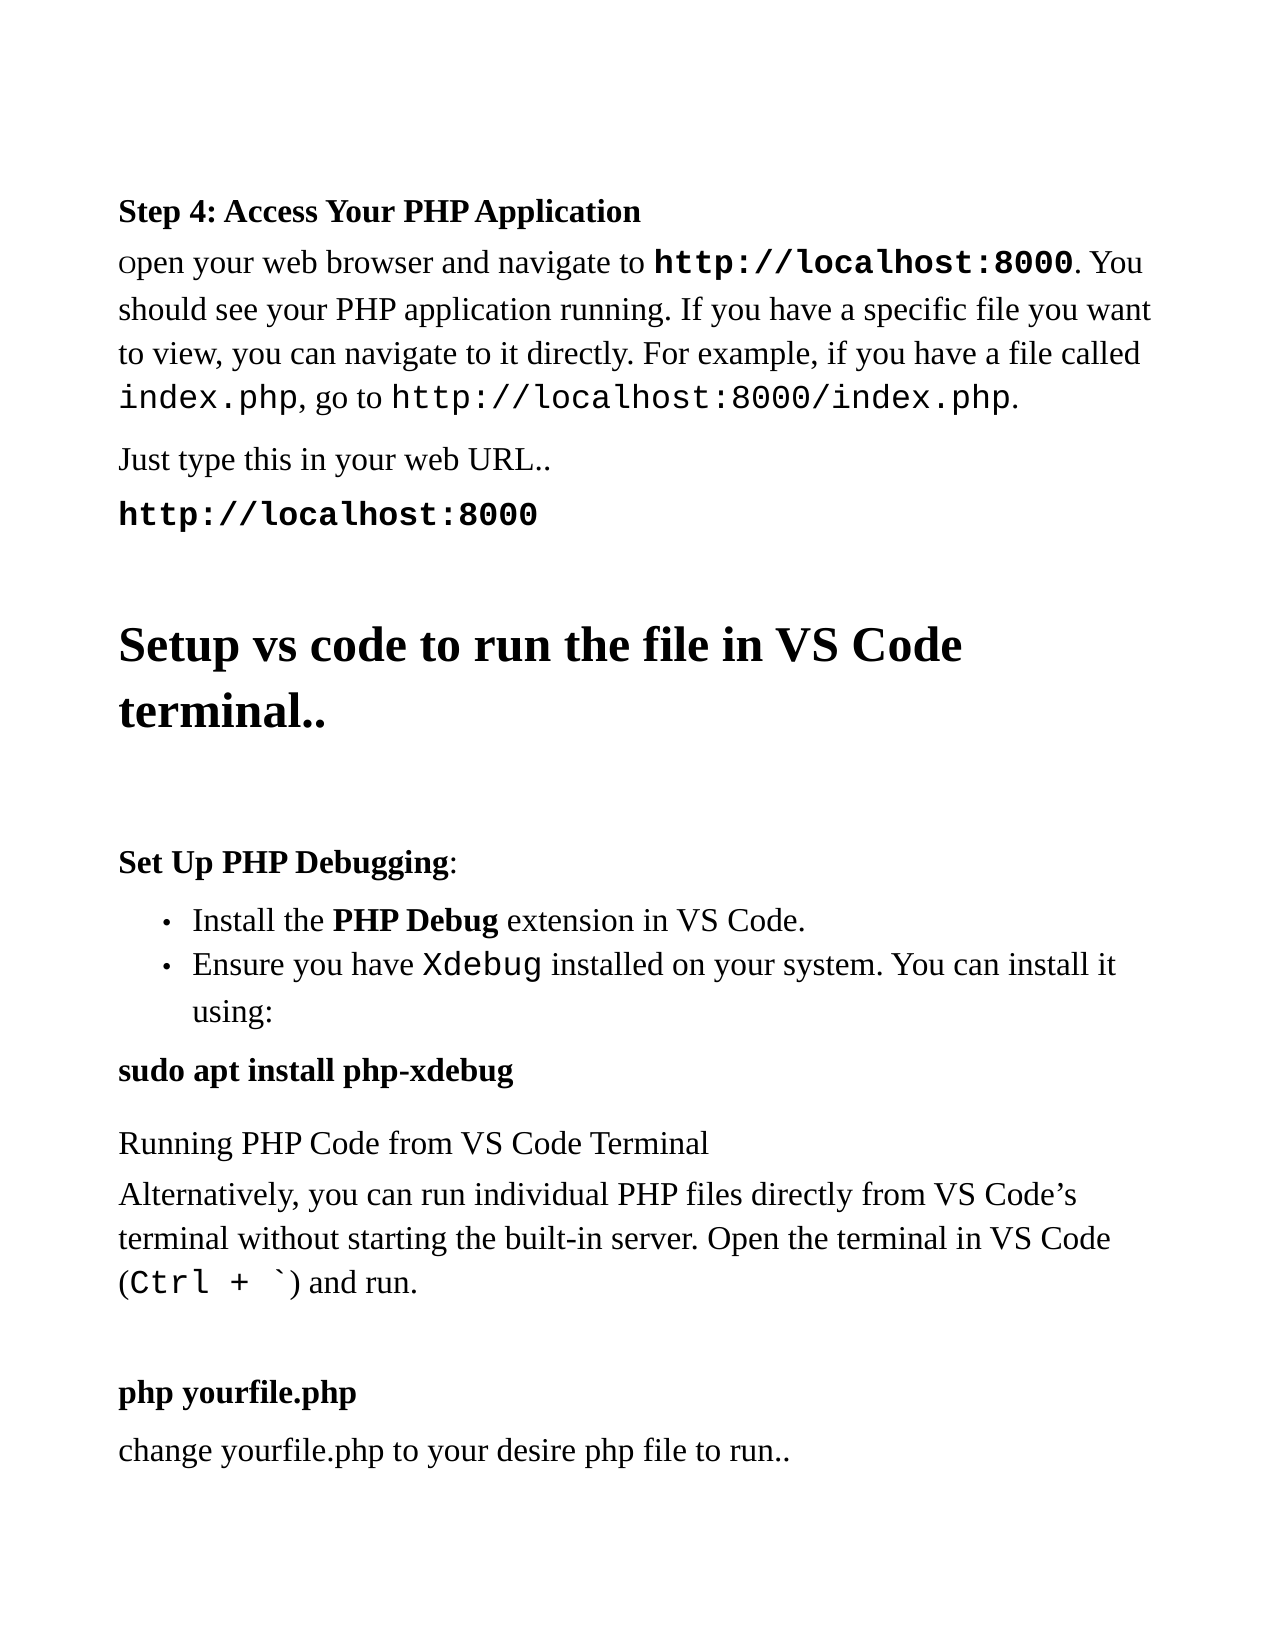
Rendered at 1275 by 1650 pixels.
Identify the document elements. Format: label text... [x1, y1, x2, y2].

text Alternatively, you can run individual PHP files directly from VS Code’s terminal without starting the built-in server. Open the terminal in VS Code (Ctrl + `) and run. [118, 1174, 1157, 1304]
text http://localhost:8000 [118, 498, 1157, 536]
text php yourfile.php [118, 1372, 1157, 1410]
subtitle Running PHP Code from VS Code Terminal [118, 1123, 1157, 1162]
text Setup vs code to run the file in VS Code terminal.. [118, 614, 1157, 738]
text Open your web browser and navigate to http://localhost:8000. You should see your PHP application running. If you have a specific file you want to view, you can navigate to it directly. For example, if you have a file called index.php, go to http://localhost:8000/index.php. [118, 242, 1157, 418]
list Install the PHP Debug extension in VS Code. [162, 901, 1157, 939]
text sudo apt install php-xdebug [118, 1050, 1157, 1088]
text change yourfile.php to your desire php file to run.. [118, 1431, 1157, 1469]
text Just type this in your web URL.. [118, 439, 1157, 478]
text Set Up PHP Debugging: [118, 842, 1157, 880]
subtitle Step 4: Access Your PHP Application [118, 191, 1157, 230]
list Ensure you have Xdebug installed on your system. You can install it using: [162, 944, 1157, 1030]
